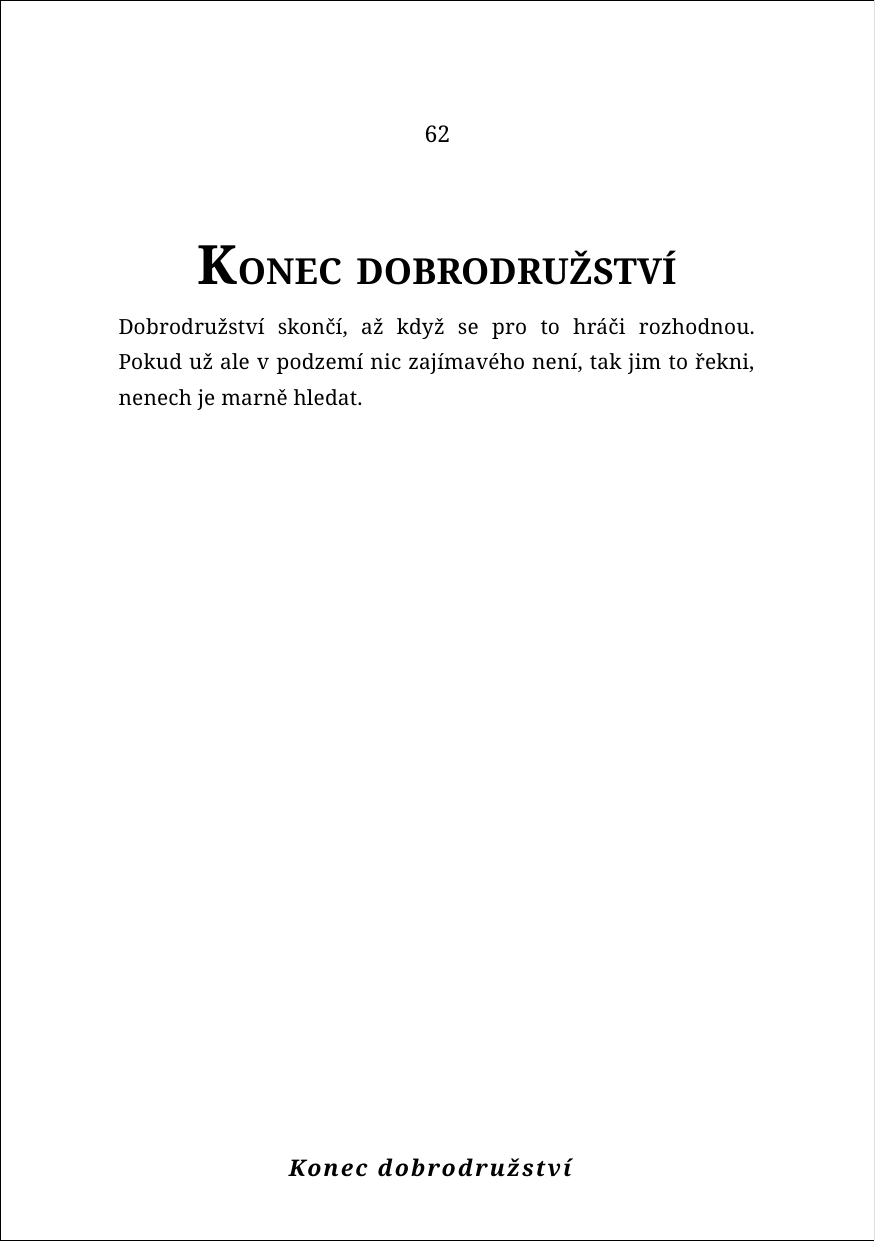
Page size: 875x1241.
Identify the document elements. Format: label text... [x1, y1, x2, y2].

subtitle Konec dobrodružství [118, 226, 756, 300]
text Dobrodružství skončí, až když se pro to hráči rozhodnou. Pokud už ale v⁠ podzemí nic zajímavého není, tak jim to řekni, nenech je marně hledat. [118, 312, 756, 411]
